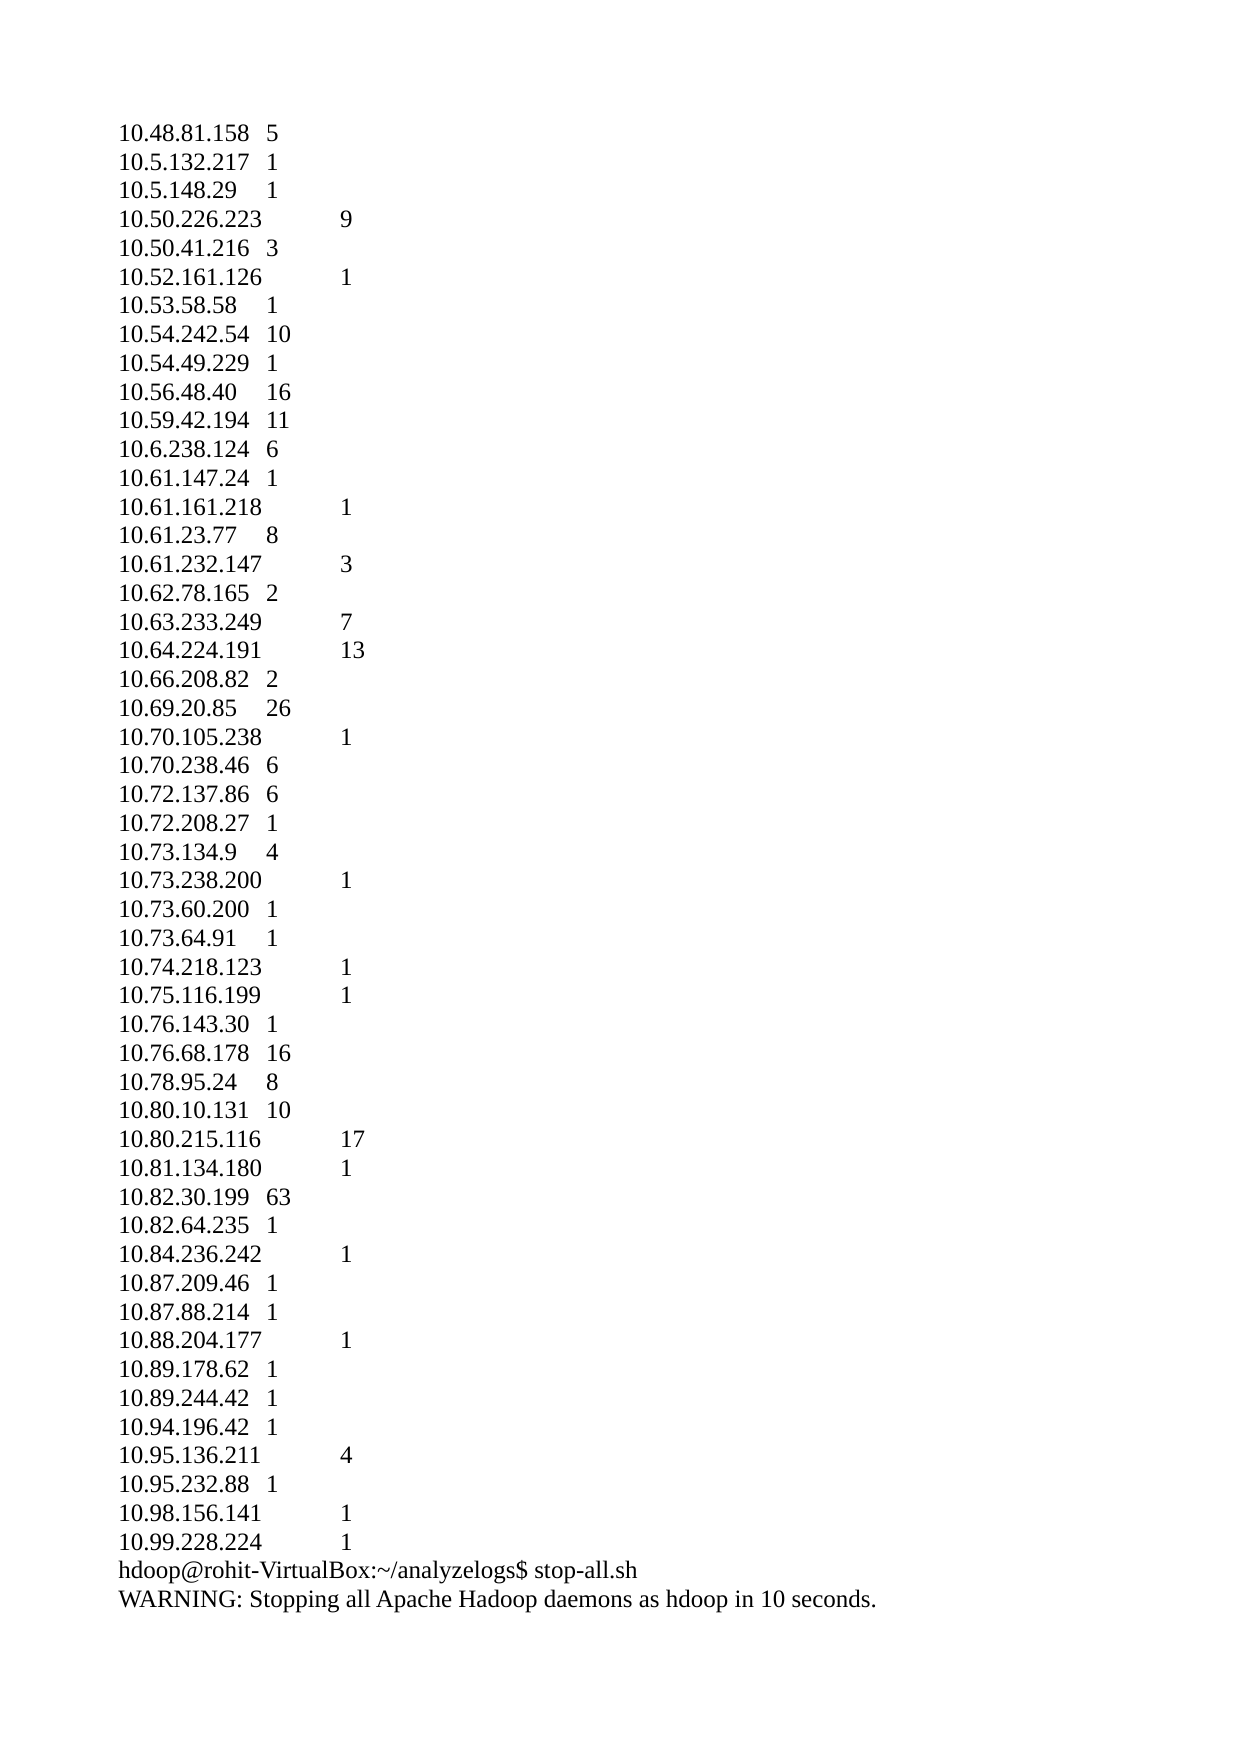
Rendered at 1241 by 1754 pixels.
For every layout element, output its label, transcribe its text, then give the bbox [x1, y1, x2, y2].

text 10.54.49.229 1 [118, 348, 1122, 377]
text 10.87.209.46 1 [118, 1268, 1122, 1297]
text 10.50.41.216 3 [118, 233, 1122, 262]
text 10.78.95.24 8 [118, 1067, 1122, 1096]
text 10.73.134.9 4 [118, 837, 1122, 866]
text 10.62.78.165 2 [118, 578, 1122, 607]
text 10.81.134.180 1 [118, 1153, 1122, 1182]
text 10.63.233.249 7 [118, 607, 1122, 636]
text 10.84.236.242 1 [118, 1239, 1122, 1268]
text 10.80.215.116 17 [118, 1124, 1122, 1153]
text 10.87.88.214 1 [118, 1297, 1122, 1326]
text 10.70.238.46 6 [118, 751, 1122, 779]
text 10.82.64.235 1 [118, 1211, 1122, 1239]
text 10.73.238.200 1 [118, 866, 1122, 894]
text 10.69.20.85 26 [118, 693, 1122, 722]
text 10.99.228.224 1 [118, 1527, 1122, 1556]
text 10.95.136.211 4 [118, 1441, 1122, 1469]
text 10.98.156.141 1 [118, 1498, 1122, 1527]
text 10.50.226.223 9 [118, 204, 1122, 233]
text 10.73.60.200 1 [118, 894, 1122, 923]
text 10.56.48.40 16 [118, 377, 1122, 406]
text 10.53.58.58 1 [118, 291, 1122, 319]
text 10.74.218.123 1 [118, 952, 1122, 981]
text 10.94.196.42 1 [118, 1412, 1122, 1441]
text 10.80.10.131 10 [118, 1096, 1122, 1124]
text 10.72.137.86 6 [118, 779, 1122, 808]
text 10.70.105.238 1 [118, 722, 1122, 751]
text 10.82.30.199 63 [118, 1182, 1122, 1211]
text 10.75.116.199 1 [118, 981, 1122, 1009]
text 10.89.244.42 1 [118, 1383, 1122, 1412]
text 10.61.147.24 1 [118, 463, 1122, 492]
text 10.64.224.191 13 [118, 636, 1122, 664]
text 10.61.161.218 1 [118, 492, 1122, 521]
text 10.59.42.194 11 [118, 406, 1122, 434]
text 10.61.232.147 3 [118, 549, 1122, 578]
text 10.76.68.178 16 [118, 1038, 1122, 1067]
text 10.6.238.124 6 [118, 434, 1122, 463]
text 10.52.161.126 1 [118, 262, 1122, 291]
text 10.54.242.54 10 [118, 319, 1122, 348]
text 10.5.148.29 1 [118, 176, 1122, 204]
text WARNING: Stopping all Apache Hadoop daemons as hdoop in 10 seconds. [118, 1584, 1122, 1613]
text 10.88.204.177 1 [118, 1326, 1122, 1354]
text 10.61.23.77 8 [118, 521, 1122, 549]
text 10.5.132.217 1 [118, 147, 1122, 176]
text 10.76.143.30 1 [118, 1009, 1122, 1038]
text 10.89.178.62 1 [118, 1354, 1122, 1383]
text 10.48.81.158 5 [118, 118, 1122, 147]
text hdoop@rohit-VirtualBox:~/analyzelogs$ stop-all.sh [118, 1556, 1122, 1584]
text 10.72.208.27 1 [118, 808, 1122, 837]
text 10.73.64.91 1 [118, 923, 1122, 952]
text 10.95.232.88 1 [118, 1469, 1122, 1498]
text 10.66.208.82 2 [118, 664, 1122, 693]
